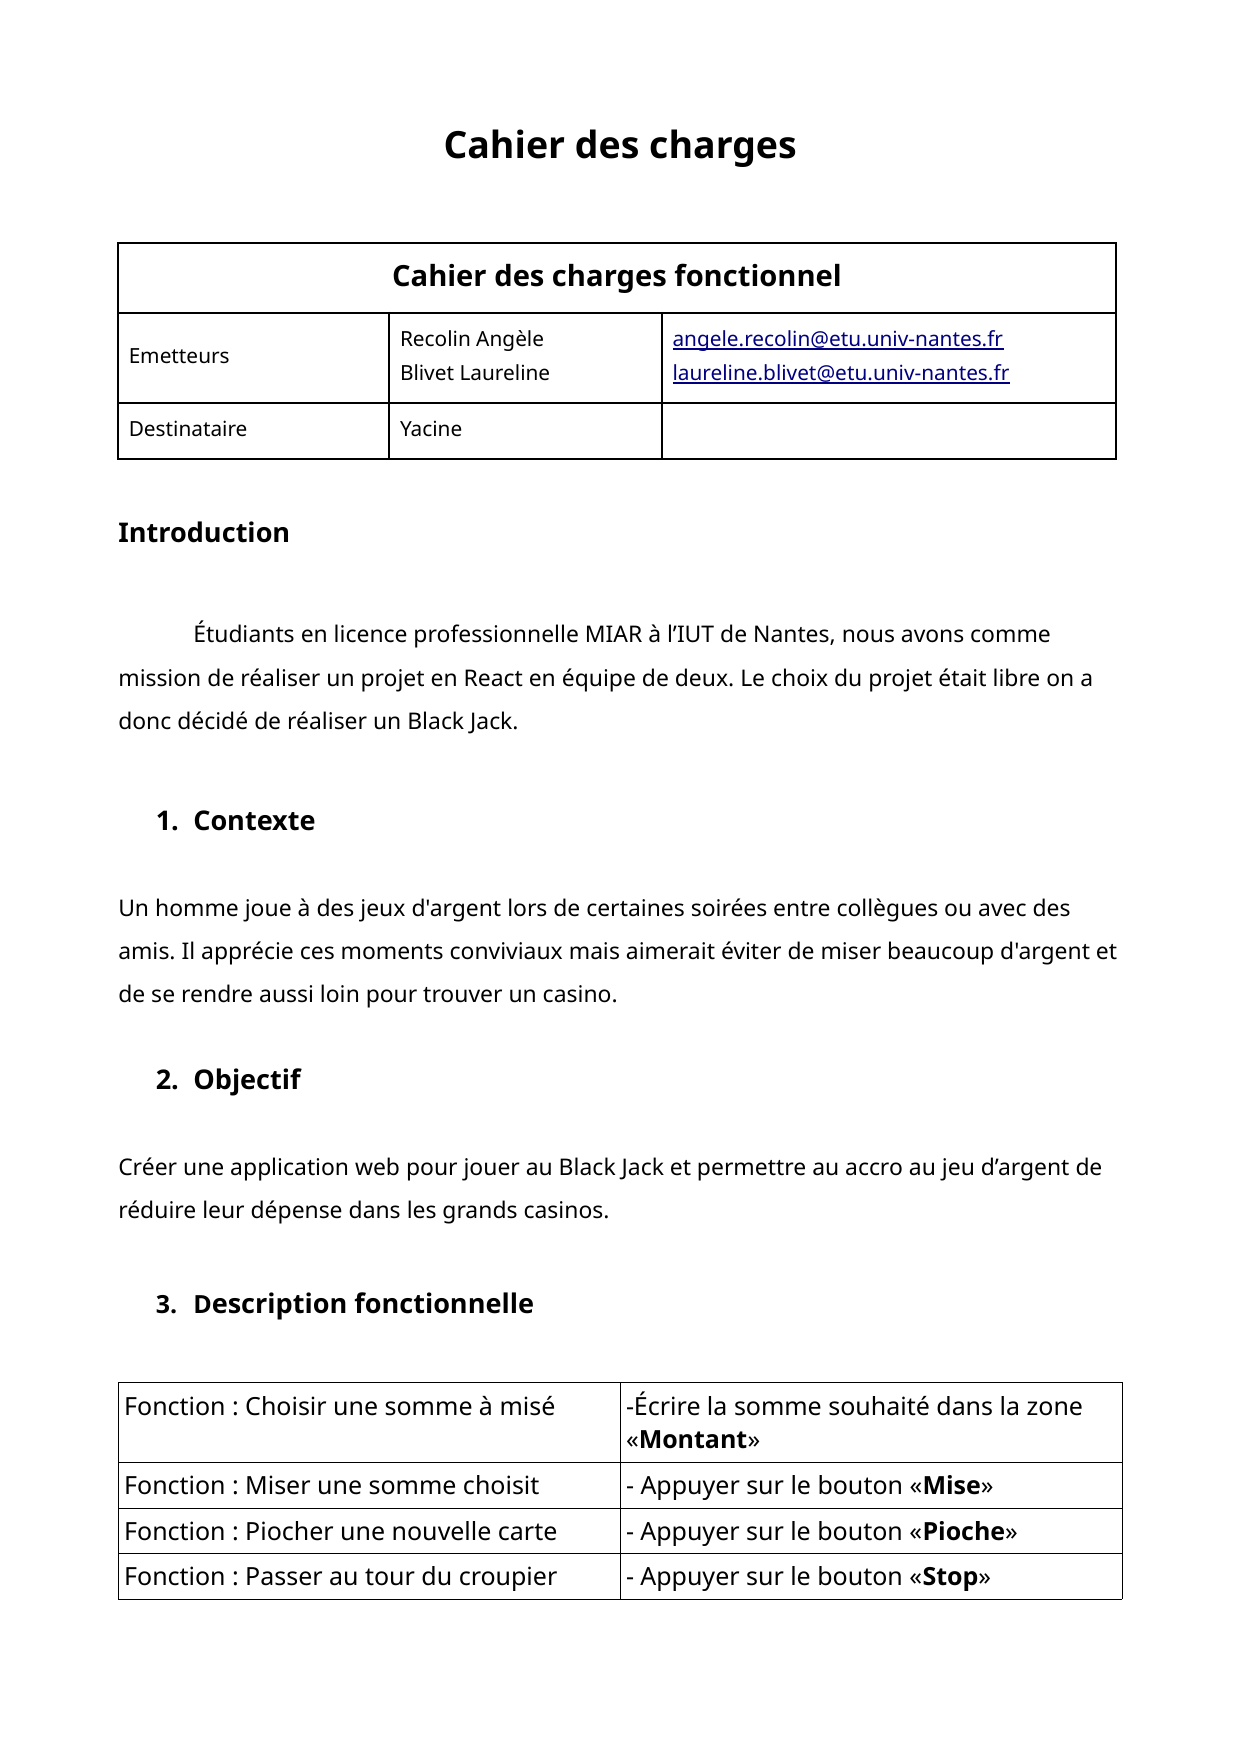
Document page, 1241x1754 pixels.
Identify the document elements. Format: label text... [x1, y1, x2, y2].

table_cell Fonction : Passer au tour du croupier [119, 1554, 620, 1599]
table_header -Écrire la somme souhaité dans la zone «Montant» [621, 1383, 1122, 1462]
table_cell [663, 404, 1115, 458]
text Étudiants en licence professionnelle MIAR à l’IUT de Nantes, nous avons comme mission de réaliser un projet en React en équipe de deux. Le choix du projet était libre on a donc décidé de réaliser un Black Jack. [118, 618, 1122, 736]
table_cell Fonction : Piocher une nouvelle carte [119, 1509, 620, 1553]
table_cell Yacine [390, 404, 661, 458]
text Créer une application web pour jouer au Black Jack et permettre au accro au jeu d’argent de réduire leur dépense dans les grands casinos. [118, 1151, 1122, 1226]
text Introduction [118, 514, 1122, 551]
table_cell Destinataire [119, 404, 388, 458]
table_cell angele.recolin@etu.univ-nantes.fr laureline.blivet@etu.univ-nantes.fr [663, 314, 1115, 402]
table_cell Fonction : Miser une somme choisit [119, 1463, 620, 1508]
table_header Fonction : Choisir une somme à misé [119, 1383, 620, 1462]
table_cell - Appuyer sur le bouton «Pioche» [621, 1509, 1122, 1553]
list Contexte [156, 801, 1122, 838]
table_cell - Appuyer sur le bouton «Stop» [621, 1554, 1122, 1599]
text Un homme joue à des jeux d'argent lors de certaines soirées entre collègues ou avec des amis. Il apprécie ces moments conviviaux mais aimerait éviter de miser beaucoup d'argent et de se rendre aussi loin pour trouver un casino. [118, 892, 1122, 1009]
list Description fonctionnelle [156, 1284, 1122, 1321]
table_header Cahier des charges fonctionnel [119, 244, 1115, 312]
table_cell Recolin Angèle Blivet Laureline [390, 314, 661, 402]
table_cell - Appuyer sur le bouton «Mise» [621, 1463, 1122, 1508]
table_cell Emetteurs [119, 314, 388, 402]
list Objectif [156, 1061, 1122, 1098]
text Cahier des charges [118, 118, 1122, 169]
